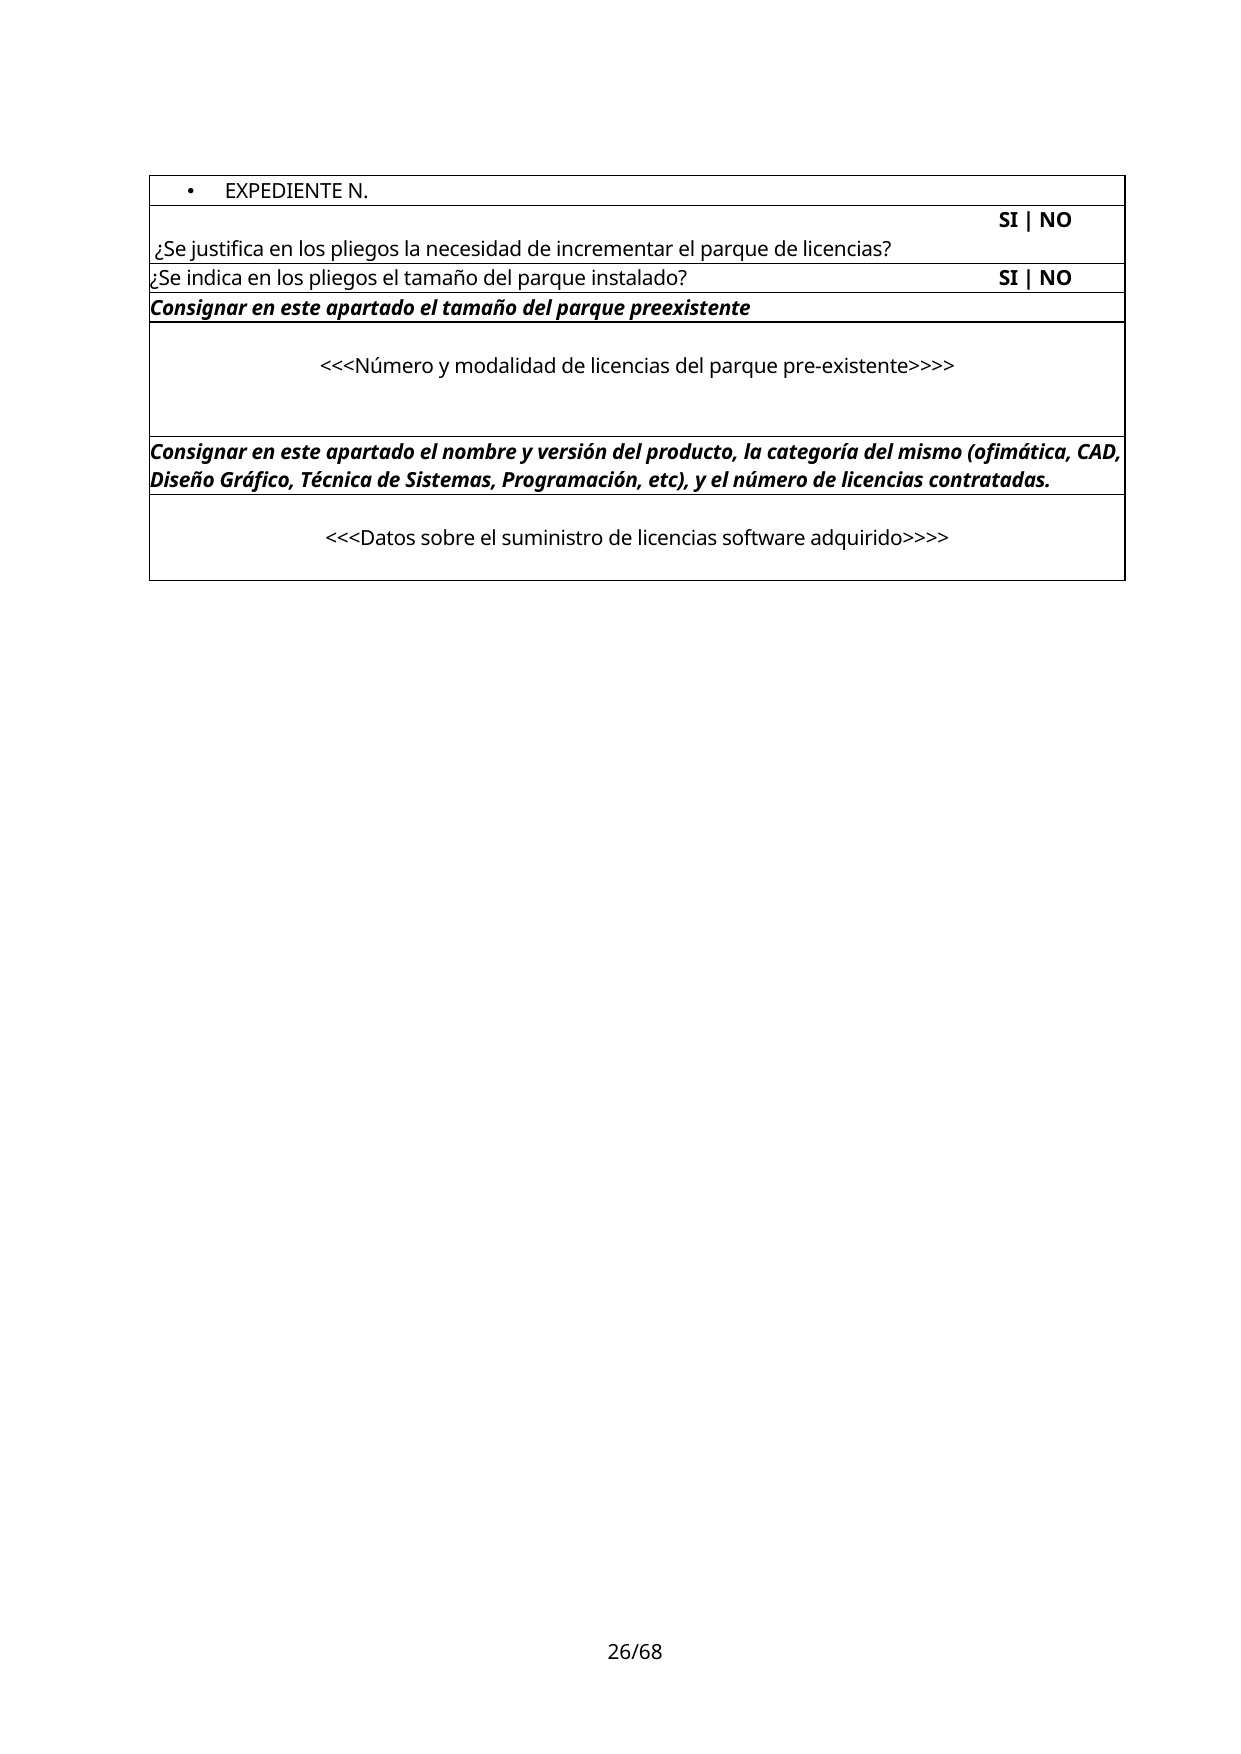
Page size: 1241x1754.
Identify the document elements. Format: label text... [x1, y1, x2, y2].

table_cell ¿Se indica en los pliegos el tamaño del parque instalado? [150, 264, 946, 292]
table_cell ¿Se justifica en los pliegos la necesidad de incrementar el parque de licencias? [150, 206, 946, 262]
table_cell SI | NO [946, 264, 1124, 292]
table_cell <<<Datos sobre el suministro de licencias software adquirido>>>> [150, 495, 1124, 580]
table_cell Consignar en este apartado el nombre y versión del producto, la categoría del mismo (ofimática, CAD, Diseño Gráfico, Técnica de Sistemas, Programación, etc), y el número de licencias contratadas. [150, 437, 1124, 494]
table_cell EXPEDIENTE 1 EXPEDIENTE 2 ….. EXPEDIENTE N. [150, 176, 1124, 204]
table_cell SI | NO [946, 206, 1124, 262]
table_cell <<<Número y modalidad de licencias del parque pre-existente>>>> [150, 323, 1124, 436]
table_cell Consignar en este apartado el tamaño del parque preexistente [150, 293, 1124, 321]
